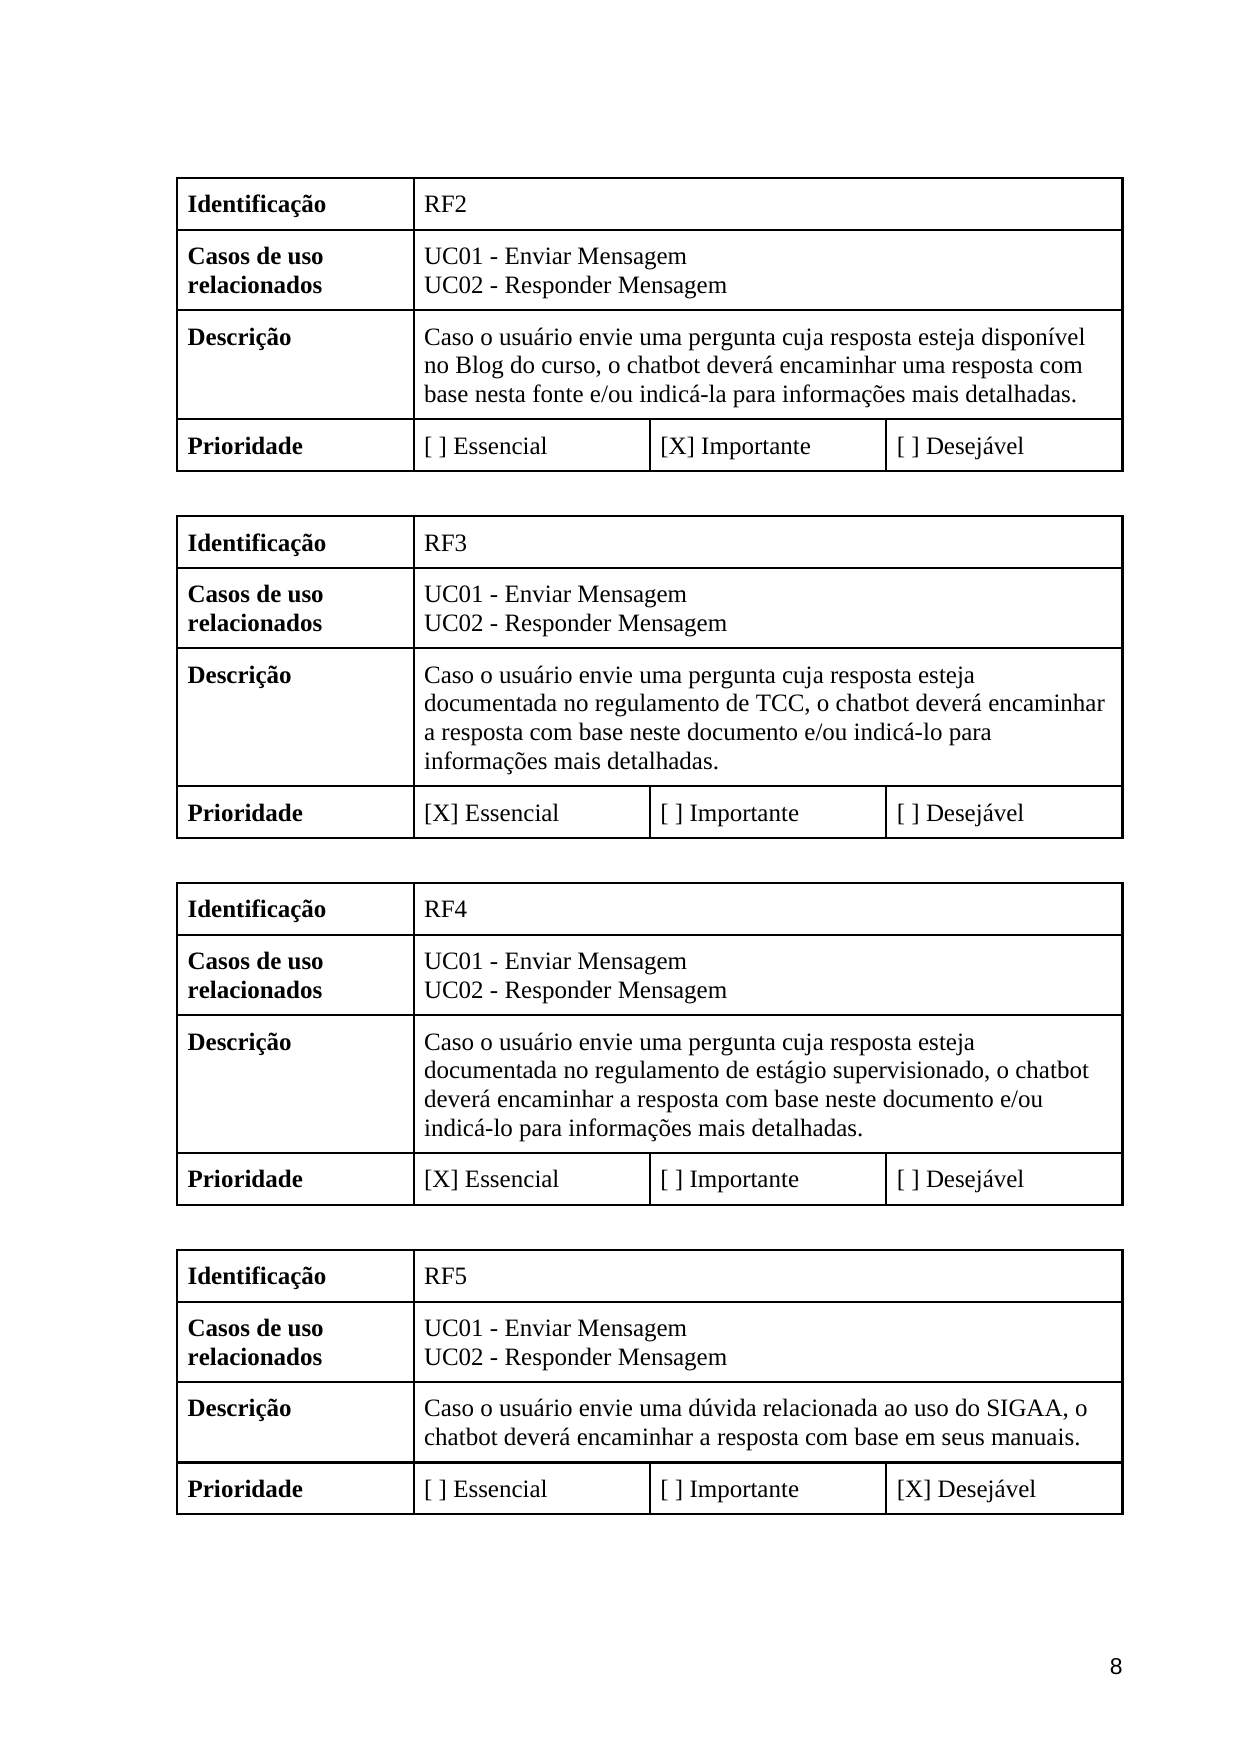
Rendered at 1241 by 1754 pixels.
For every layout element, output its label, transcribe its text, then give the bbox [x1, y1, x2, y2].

table_cell Descrição [178, 1016, 413, 1152]
table_cell Caso o usuário envie uma dúvida relacionada ao uso do SIGAA, o chatbot deverá encaminhar a resposta com base em seus manuais. [415, 1383, 1121, 1461]
table_cell [X] Importante [651, 420, 885, 470]
table_cell [X] Essencial [415, 787, 649, 837]
table_cell [ ] Essencial [415, 1464, 649, 1513]
table_cell [X] Desejável [887, 1464, 1121, 1513]
table_cell [ ] Desejável [887, 787, 1121, 837]
table_header Identificação [178, 517, 413, 567]
table_cell Prioridade [178, 1154, 413, 1204]
table_cell Prioridade [178, 1464, 413, 1513]
table_cell Caso o usuário envie uma pergunta cuja resposta esteja documentada no regulamento de estágio supervisionado, o chatbot deverá encaminhar a resposta com base neste documento e/ou indicá-lo para informações mais detalhadas. [415, 1016, 1121, 1152]
table_header Identificação [178, 884, 413, 934]
table_cell [ ] Importante [651, 787, 885, 837]
table_header Identificação [178, 1251, 413, 1301]
table_cell Descrição [178, 649, 413, 785]
table_cell UC01 - Enviar Mensagem UC02 - Responder Mensagem [415, 231, 1121, 309]
table_header RF2 [415, 179, 1121, 229]
table_cell UC01 - Enviar Mensagem UC02 - Responder Mensagem [415, 1303, 1121, 1381]
table_cell Caso o usuário envie uma pergunta cuja resposta esteja documentada no regulamento de TCC, o chatbot deverá encaminhar a resposta com base neste documento e/ou indicá-lo para informações mais detalhadas. [415, 649, 1121, 785]
table_cell UC01 - Enviar Mensagem UC02 - Responder Mensagem [415, 936, 1121, 1014]
table_cell Caso o usuário envie uma pergunta cuja resposta esteja disponível no Blog do curso, o chatbot deverá encaminhar uma resposta com base nesta fonte e/ou indicá-la para informações mais detalhadas. [415, 311, 1121, 418]
table_cell Descrição [178, 1383, 413, 1461]
table_header Identificação [178, 179, 413, 229]
table_header RF3 [415, 517, 1121, 567]
table_cell Descrição [178, 311, 413, 418]
table_cell UC01 - Enviar Mensagem UC02 - Responder Mensagem [415, 569, 1121, 647]
table_cell [ ] Desejável [887, 420, 1121, 470]
table_cell Casos de uso relacionados [178, 231, 413, 309]
table_header RF4 [415, 884, 1121, 934]
table_cell Prioridade [178, 787, 413, 837]
table_cell [ ] Importante [651, 1154, 885, 1204]
table_cell Casos de uso relacionados [178, 569, 413, 647]
table_cell [ ] Essencial [415, 420, 649, 470]
table_cell [X] Essencial [415, 1154, 649, 1204]
table_header RF5 [415, 1251, 1121, 1301]
table_cell Casos de uso relacionados [178, 1303, 413, 1381]
table_cell [ ] Desejável [887, 1154, 1121, 1204]
table_cell Casos de uso relacionados [178, 936, 413, 1014]
table_cell Prioridade [178, 420, 413, 470]
table_cell [ ] Importante [651, 1464, 885, 1513]
